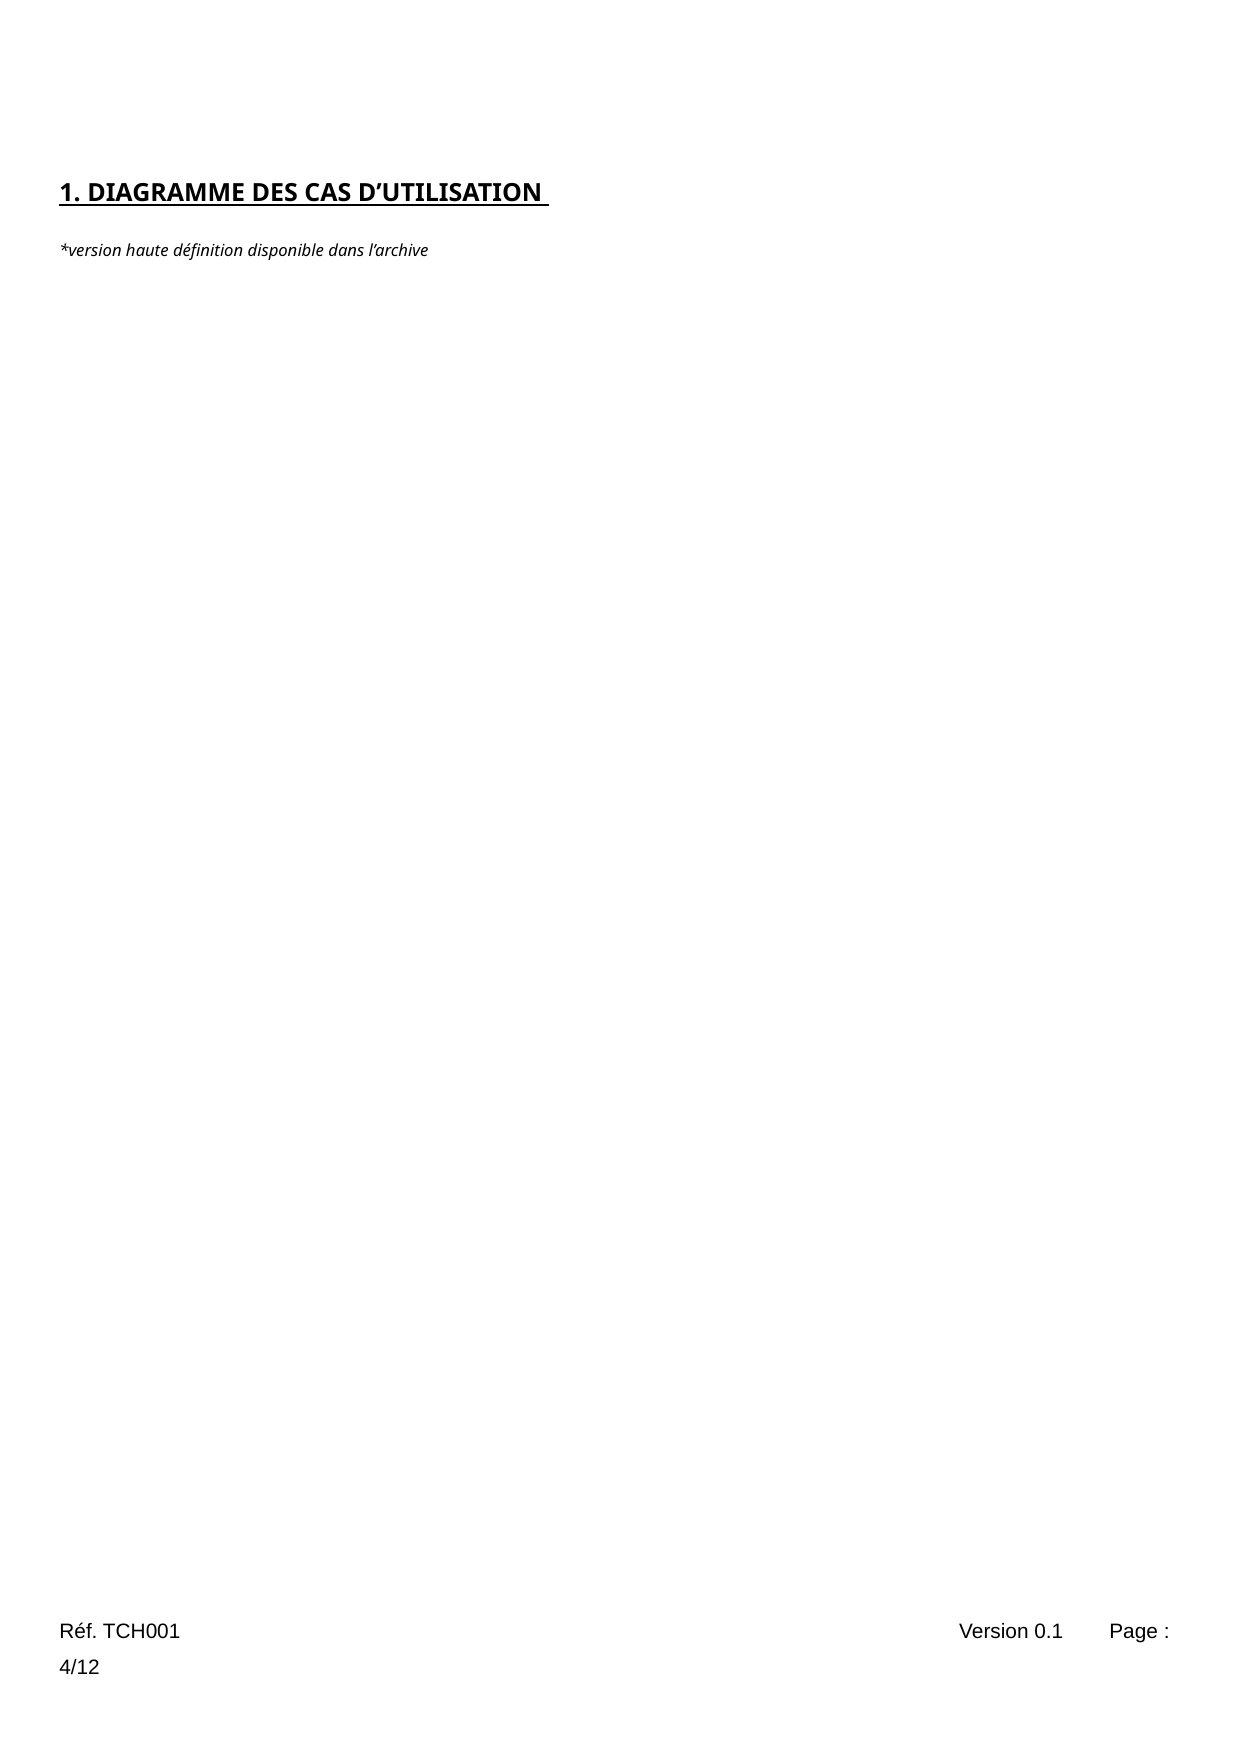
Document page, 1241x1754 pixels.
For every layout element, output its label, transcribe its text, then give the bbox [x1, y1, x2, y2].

text *version haute définition disponible dans l’archive [59, 238, 1181, 261]
text 1. DIAGRAMME DES CAS D’UTILISATION [59, 175, 1181, 209]
